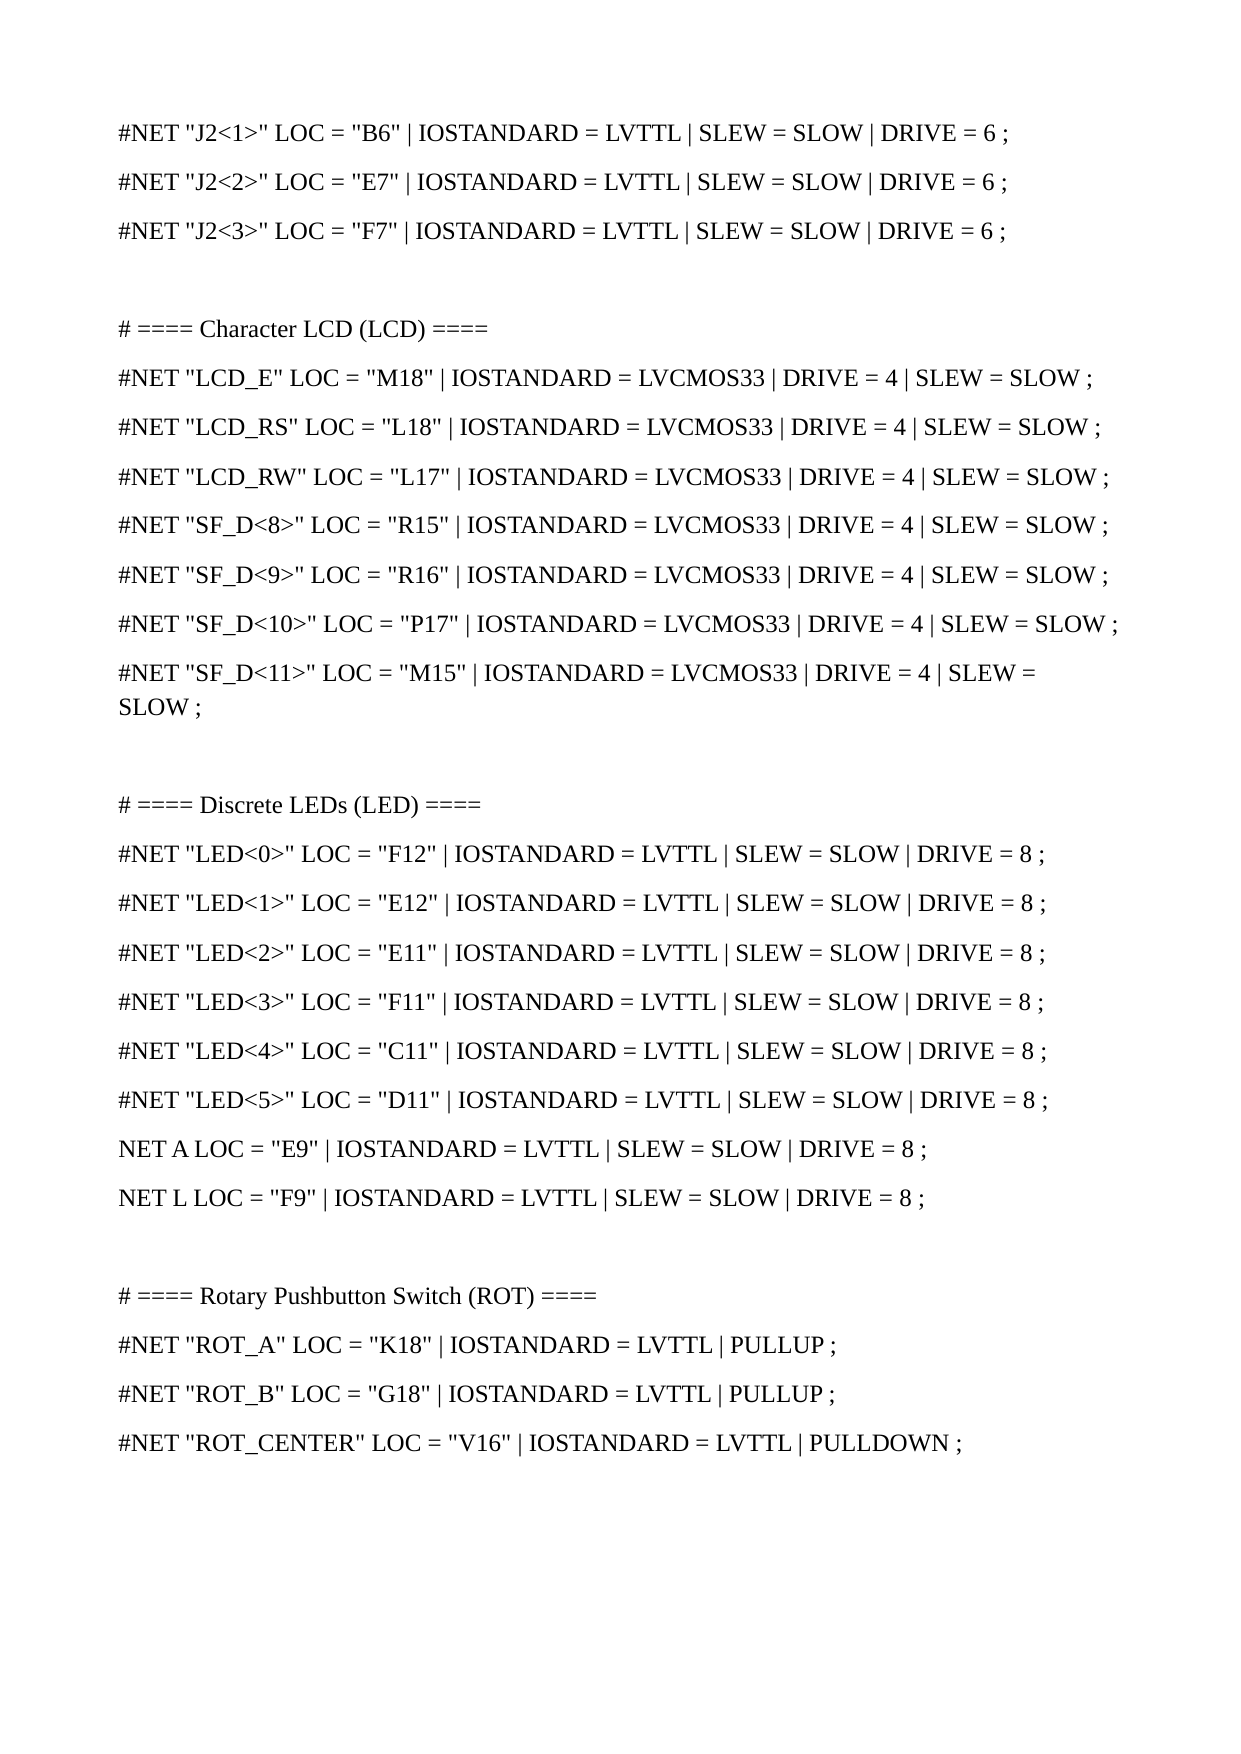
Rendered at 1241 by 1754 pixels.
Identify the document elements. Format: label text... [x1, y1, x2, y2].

text NET L LOC = "F9" | IOSTANDARD = LVTTL | SLEW = SLOW | DRIVE = 8 ; [118, 1183, 1122, 1212]
text #NET "LED<3>" LOC = "F11" | IOSTANDARD = LVTTL | SLEW = SLOW | DRIVE = 8 ; [118, 987, 1122, 1015]
text #NET "J2<1>" LOC = "B6" | IOSTANDARD = LVTTL | SLEW = SLOW | DRIVE = 6 ; [118, 118, 1122, 147]
text NET A LOC = "E9" | IOSTANDARD = LVTTL | SLEW = SLOW | DRIVE = 8 ; [118, 1134, 1122, 1163]
text #NET "ROT_B" LOC = "G18" | IOSTANDARD = LVTTL | PULLUP ; [118, 1379, 1122, 1408]
text #NET "LED<5>" LOC = "D11" | IOSTANDARD = LVTTL | SLEW = SLOW | DRIVE = 8 ; [118, 1085, 1122, 1113]
text #NET "ROT_A" LOC = "K18" | IOSTANDARD = LVTTL | PULLUP ; [118, 1330, 1122, 1359]
text #NET "SF_D<9>" LOC = "R16" | IOSTANDARD = LVCMOS33 | DRIVE = 4 | SLEW = SLOW ; [118, 560, 1122, 588]
text #NET "LCD_E" LOC = "M18" | IOSTANDARD = LVCMOS33 | DRIVE = 4 | SLEW = SLOW ; [118, 363, 1122, 392]
text # ==== Rotary Pushbutton Switch (ROT) ==== [118, 1281, 1122, 1310]
text #NET "ROT_CENTER" LOC = "V16" | IOSTANDARD = LVTTL | PULLDOWN ; [118, 1428, 1122, 1457]
text #NET "LED<4>" LOC = "C11" | IOSTANDARD = LVTTL | SLEW = SLOW | DRIVE = 8 ; [118, 1036, 1122, 1064]
text #NET "LED<1>" LOC = "E12" | IOSTANDARD = LVTTL | SLEW = SLOW | DRIVE = 8 ; [118, 888, 1122, 917]
text #NET "J2<2>" LOC = "E7" | IOSTANDARD = LVTTL | SLEW = SLOW | DRIVE = 6 ; [118, 167, 1122, 196]
text #NET "LED<0>" LOC = "F12" | IOSTANDARD = LVTTL | SLEW = SLOW | DRIVE = 8 ; [118, 839, 1122, 868]
text #NET "J2<3>" LOC = "F7" | IOSTANDARD = LVTTL | SLEW = SLOW | DRIVE = 6 ; [118, 216, 1122, 245]
text # ==== Discrete LEDs (LED) ==== [118, 790, 1122, 819]
text #NET "LED<2>" LOC = "E11" | IOSTANDARD = LVTTL | SLEW = SLOW | DRIVE = 8 ; [118, 938, 1122, 966]
text #NET "LCD_RS" LOC = "L18" | IOSTANDARD = LVCMOS33 | DRIVE = 4 | SLEW = SLOW ; [118, 412, 1122, 441]
text #NET "LCD_RW" LOC = "L17" | IOSTANDARD = LVCMOS33 | DRIVE = 4 | SLEW = SLOW ; [118, 462, 1122, 490]
text #NET "SF_D<10>" LOC = "P17" | IOSTANDARD = LVCMOS33 | DRIVE = 4 | SLEW = SLOW ; [118, 609, 1122, 637]
text #NET "SF_D<11>" LOC = "M15" | IOSTANDARD = LVCMOS33 | DRIVE = 4 | SLEW = SLOW ; [118, 658, 1122, 721]
text # ==== Character LCD (LCD) ==== [118, 314, 1122, 343]
text #NET "SF_D<8>" LOC = "R15" | IOSTANDARD = LVCMOS33 | DRIVE = 4 | SLEW = SLOW ; [118, 511, 1122, 539]
